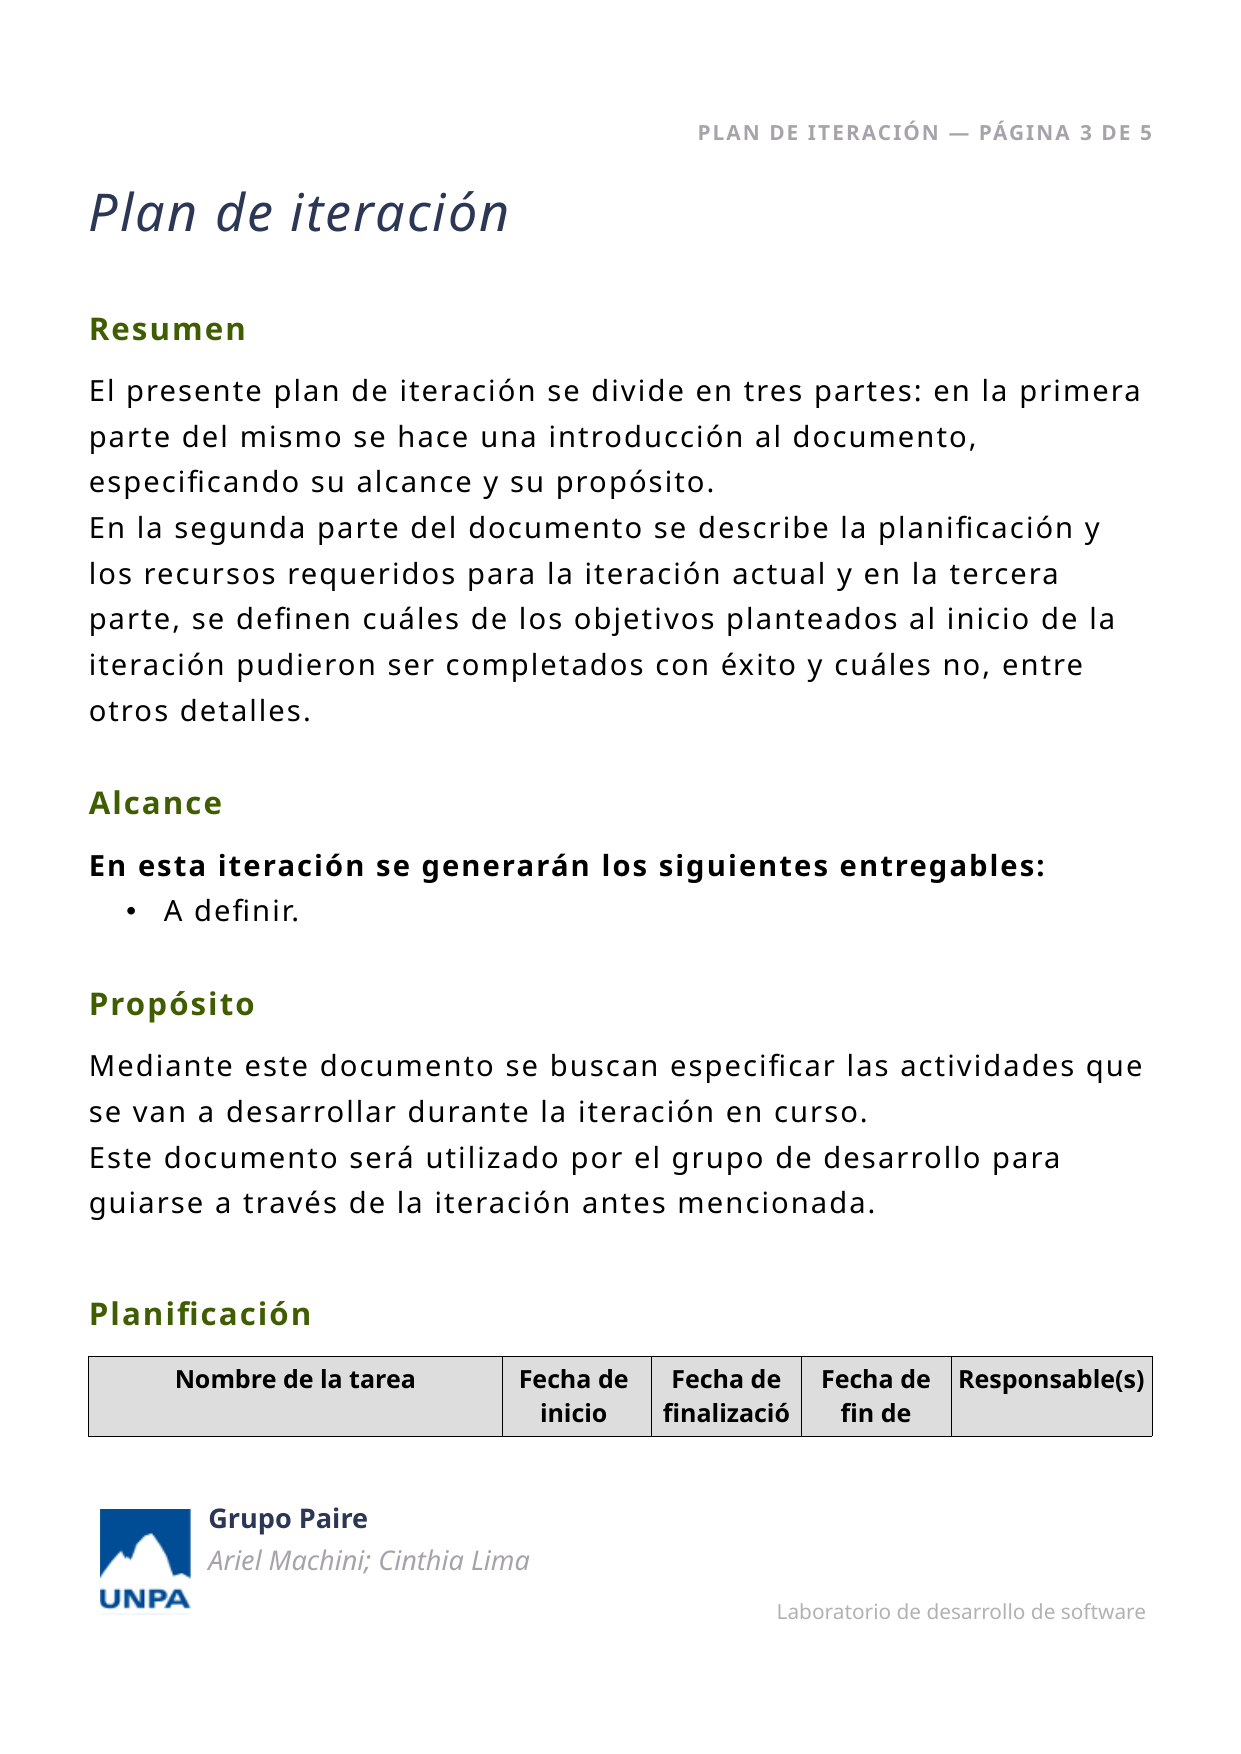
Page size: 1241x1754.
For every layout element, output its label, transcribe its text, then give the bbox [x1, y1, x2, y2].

text Propósito [88, 982, 1152, 1024]
text Mediante este documento se buscan especificar las actividades que se van a desarrollar durante la iteración en curso. [88, 1046, 1152, 1131]
table_header Fecha de inicio [503, 1357, 651, 1436]
text Planificación [88, 1292, 1152, 1334]
table_header Fecha de finalizació [652, 1357, 801, 1436]
text Resumen [88, 307, 1152, 349]
picture [100, 1509, 191, 1615]
table_header Fecha de fin de [802, 1357, 951, 1436]
text Este documento será utilizado por el grupo de desarrollo para guiarse a través de la iteración antes mencionada. [88, 1137, 1152, 1222]
list A definir. [126, 891, 1152, 930]
table_header Responsable(s) [952, 1357, 1152, 1436]
text En la segunda parte del documento se describe la planificación y los recursos requeridos para la iteración actual y en la tercera parte, se definen cuáles de los objetivos planteados al inicio de la iteración pudieron ser completados con éxito y cuáles no, entre otros detalles. [88, 507, 1152, 729]
text En esta iteración se generarán los siguientes entregables: [88, 845, 1152, 884]
text Alcance [88, 781, 1152, 824]
text Plan de iteración [88, 176, 1152, 247]
table_header Nombre de la tarea [89, 1357, 502, 1436]
text El presente plan de iteración se divide en tres partes: en la primera parte del mismo se hace una introducción al documento, especificando su alcance y su propósito. [88, 370, 1152, 501]
